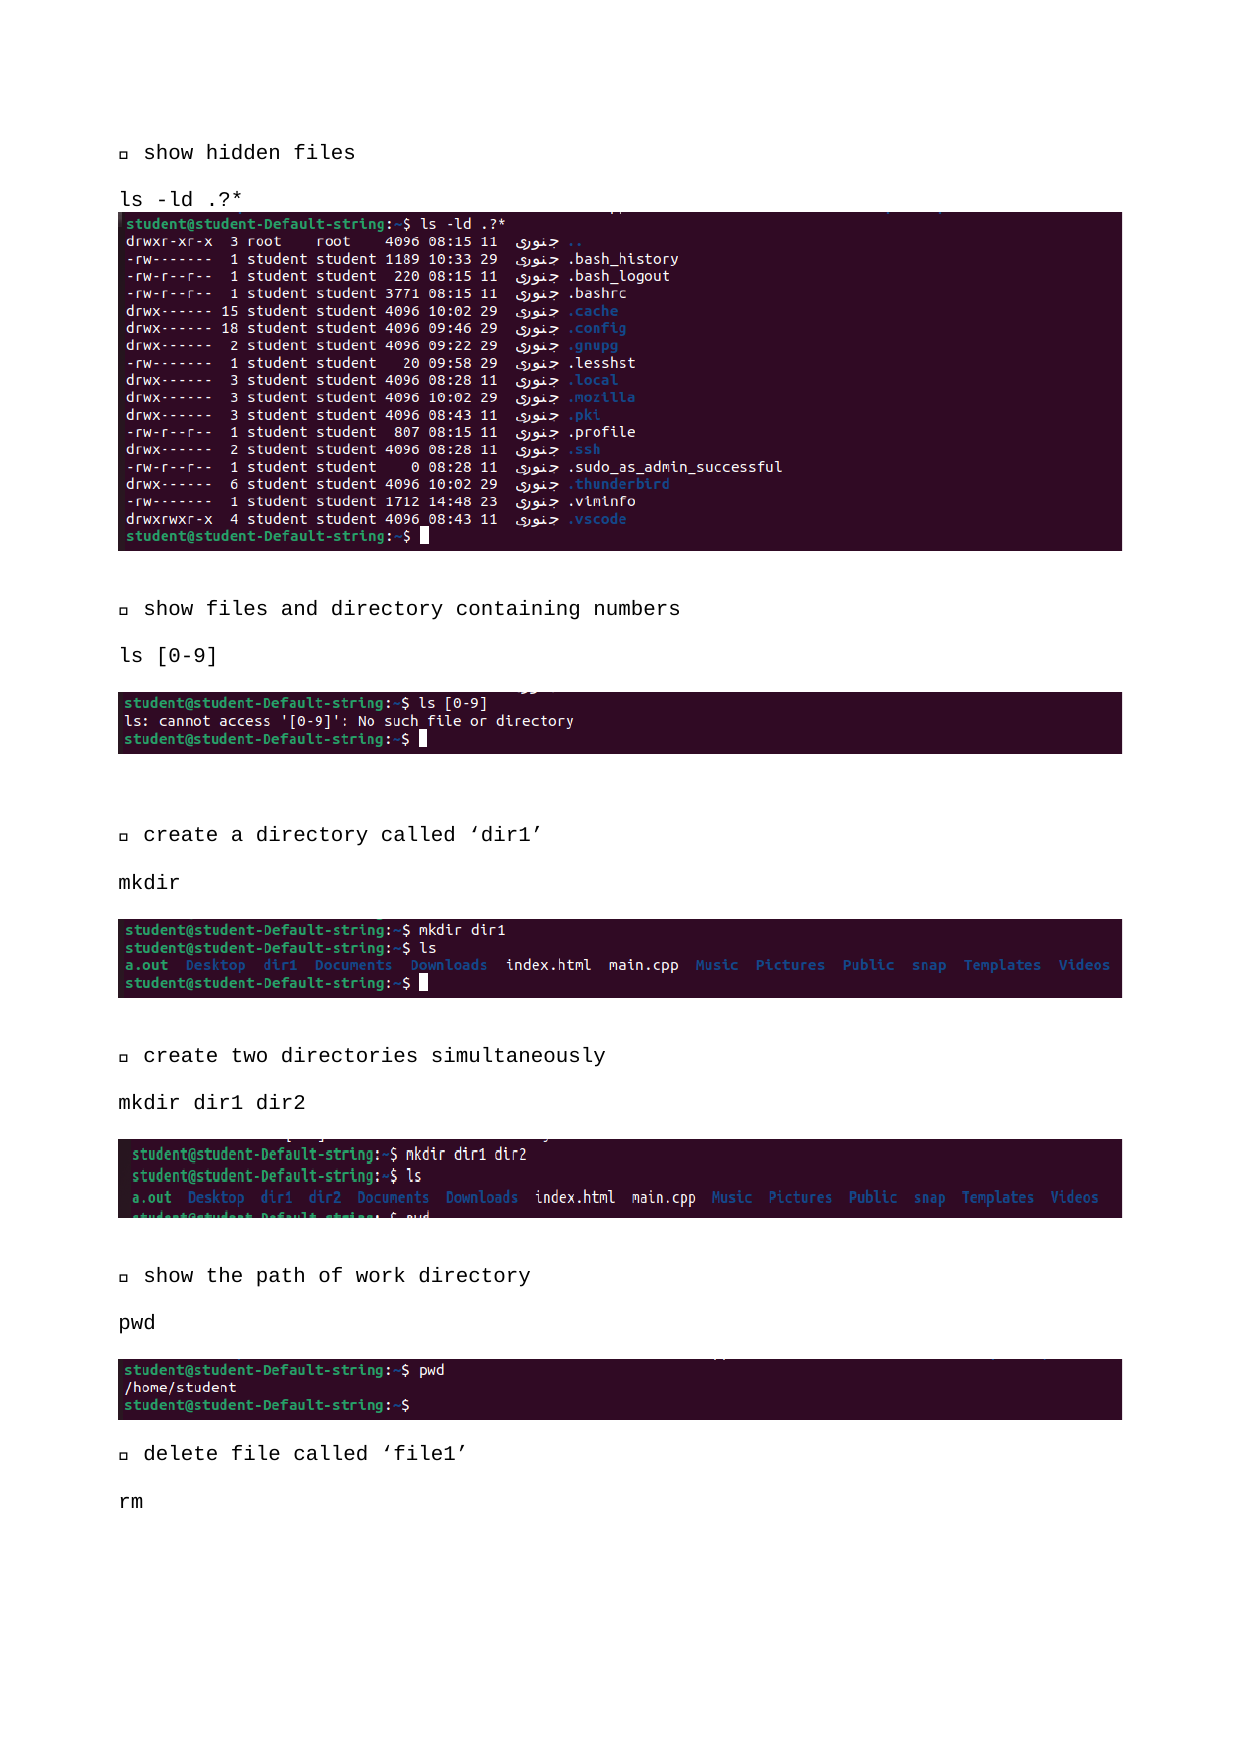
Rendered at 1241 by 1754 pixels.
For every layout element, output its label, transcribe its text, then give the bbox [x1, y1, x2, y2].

text pwd [118, 1312, 1122, 1336]
text ls [0-9] [118, 645, 1122, 668]
picture [118, 1359, 1123, 1420]
picture [118, 919, 1123, 998]
text  create a directory called ‘dir1’ [118, 824, 1122, 848]
picture [118, 212, 1123, 551]
text ls -ld .?* [118, 189, 1122, 212]
text  show files and directory containing numbers [118, 597, 1122, 621]
picture [118, 692, 1123, 754]
text  show hidden files [118, 142, 1122, 165]
text  show the path of work directory [118, 1265, 1122, 1288]
text mkdir [118, 872, 1122, 895]
text  delete file called ‘file1’ [118, 1443, 1122, 1467]
picture [118, 1139, 1123, 1218]
text  create two directories simultaneously [118, 1045, 1122, 1069]
text mkdir dir1 dir2 [118, 1092, 1122, 1116]
text rm [118, 1491, 1122, 1514]
